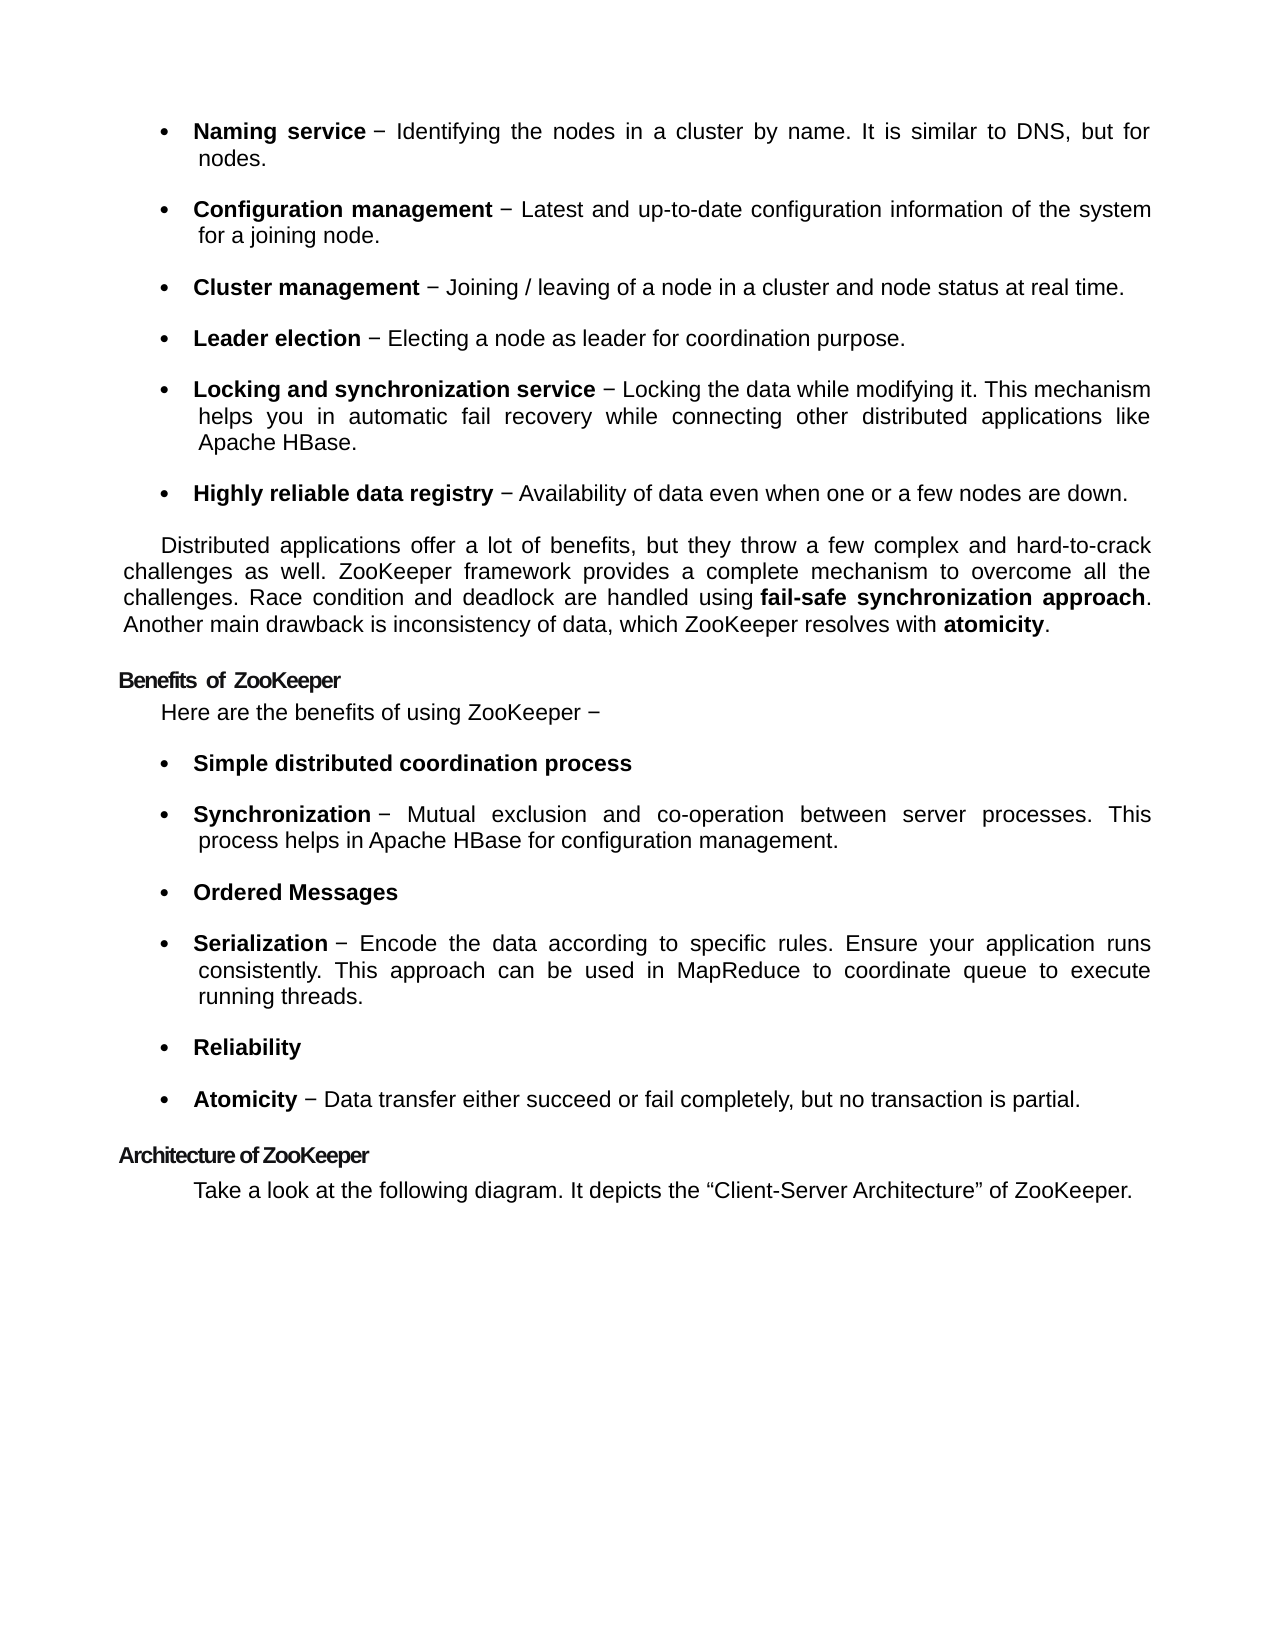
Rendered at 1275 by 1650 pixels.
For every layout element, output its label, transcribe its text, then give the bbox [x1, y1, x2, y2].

list Leader election − Electing a node as leader for coordination purpose. [161, 325, 1152, 351]
list Cluster management − Joining / leaving of a node in a cluster and node status at real time. [161, 273, 1152, 300]
subtitle Architecture of ZooKeeper [118, 1142, 1152, 1168]
list Ordered Messages [161, 879, 1152, 905]
list Reliability [161, 1034, 1152, 1061]
subtitle Benefits of ZooKeeper [118, 667, 1152, 693]
list Synchronization − Mutual exclusion and co-operation between server processes. This process helps in Apache HBase for configuration management. [161, 801, 1152, 854]
list Atomicity − Data transfer either succeed or fail completely, but no transaction is partial. [161, 1086, 1152, 1112]
text Here are the benefits of using ZooKeeper − [123, 698, 1152, 725]
list Naming service − Identifying the nodes in a cluster by name. It is similar to DNS, but for nodes. [161, 118, 1152, 171]
list Configuration management − Latest and up-to-date configuration information of the system for a joining node. [161, 196, 1152, 248]
list Simple distributed coordination process [161, 750, 1152, 776]
text Take a look at the following diagram. It depicts the “Client-Server Architecture” of ZooKeeper. [123, 1177, 1152, 1203]
list Locking and synchronization service − Locking the data while modifying it. This mechanism helps you in automatic fail recovery while connecting other distributed applications like Apache HBase. [161, 376, 1152, 455]
list Highly reliable data registry − Availability of data even when one or a few nodes are down. [161, 480, 1152, 507]
text Distributed applications offer a lot of benefits, but they throw a few complex and hard-to-crack challenges as well. ZooKeeper framework provides a complete mechanism to overcome all the challenges. Race condition and deadlock are handled using fail-safe synchronization approach. Another main drawback is inconsistency of data, which ZooKeeper resolves with atomicity. [123, 532, 1152, 637]
list Serialization − Encode the data according to specific rules. Ensure your application runs consistently. This approach can be used in MapReduce to coordinate queue to execute running threads. [161, 930, 1152, 1009]
